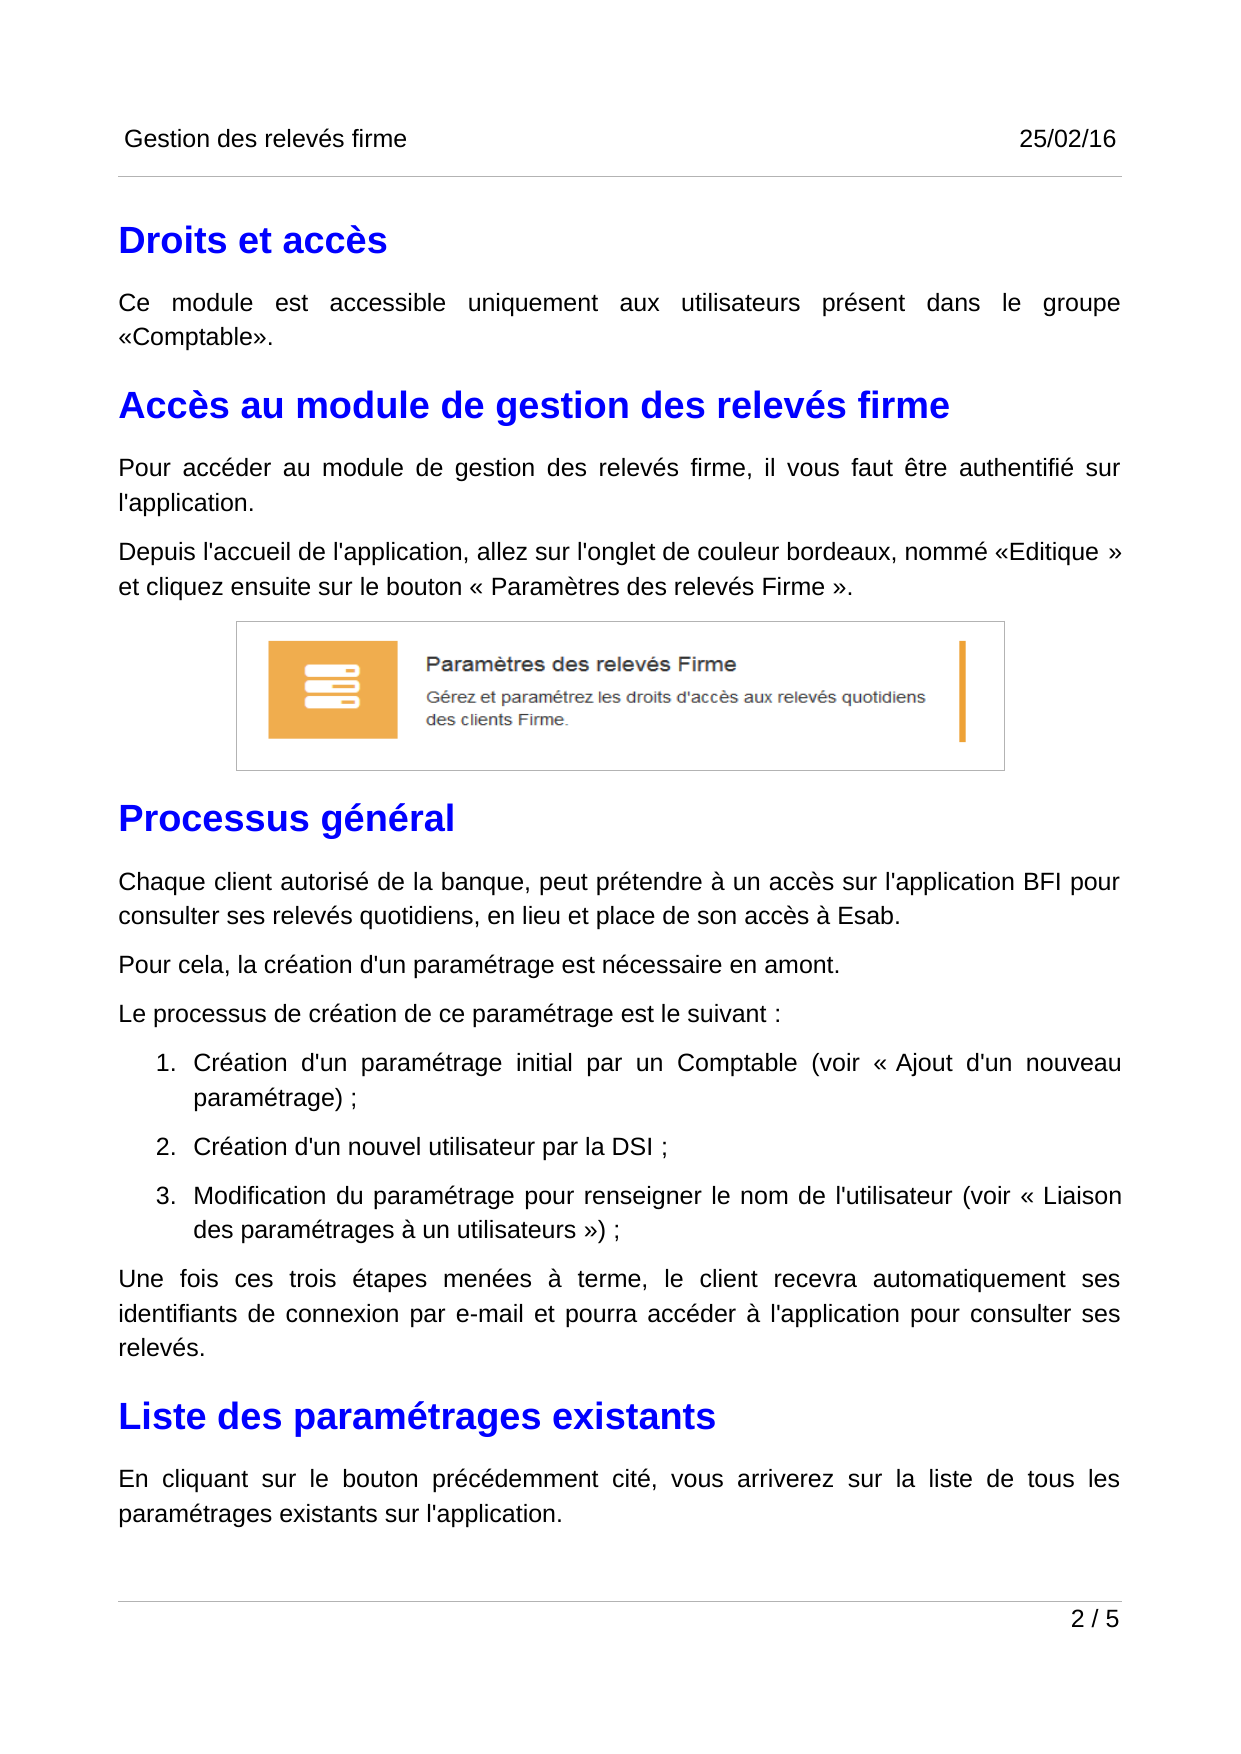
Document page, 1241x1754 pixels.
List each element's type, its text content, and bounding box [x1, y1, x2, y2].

text Le processus de création de ce paramétrage est le suivant : [118, 999, 1122, 1028]
subtitle Accès au module de gestion des relevés firme [118, 383, 1122, 427]
list Création d'un nouvel utilisateur par la DSI ; [156, 1132, 1122, 1160]
text Chaque client autorisé de la banque, peut prétendre à un accès sur l'application BFI pour consulter ses relevés quotidiens, en lieu et place de son accès à Esab. [118, 866, 1122, 930]
list Création d'un paramétrage initial par un Comptable (voir « Ajout d'un nouveau paramétrage) ; [156, 1048, 1122, 1111]
list Modification du paramétrage pour renseigner le nom de l'utilisateur (voir « Liaison des paramétrages à un utilisateurs ») ; [156, 1181, 1122, 1244]
text Une fois ces trois étapes menées à terme, le client recevra automatiquement ses identifiants de connexion par e-mail et pourra accéder à l'application pour consulter ses relevés. [118, 1264, 1122, 1362]
text En cliquant sur le bouton précédemment cité, vous arriverez sur la liste de tous les paramétrages existants sur l'application. [118, 1464, 1122, 1527]
subtitle Liste des paramétrages existants [118, 1394, 1122, 1438]
subtitle Droits et accès [118, 218, 1122, 261]
text Pour cela, la création d'un paramétrage est nécessaire en amont. [118, 950, 1122, 979]
subtitle Processus général [118, 796, 1122, 840]
text Pour accéder au module de gestion des relevés firme, il vous faut être authentifié sur l'application. [118, 453, 1122, 517]
picture [248, 632, 993, 759]
text Ce module est accessible uniquement aux utilisateurs présent dans le groupe «Comptable». [118, 288, 1122, 351]
text Depuis l'accueil de l'application, allez sur l'onglet de couleur bordeaux, nommé «Editique » et cliquez ensuite sur le bouton « Paramètres des relevés Firme ». [118, 537, 1122, 600]
